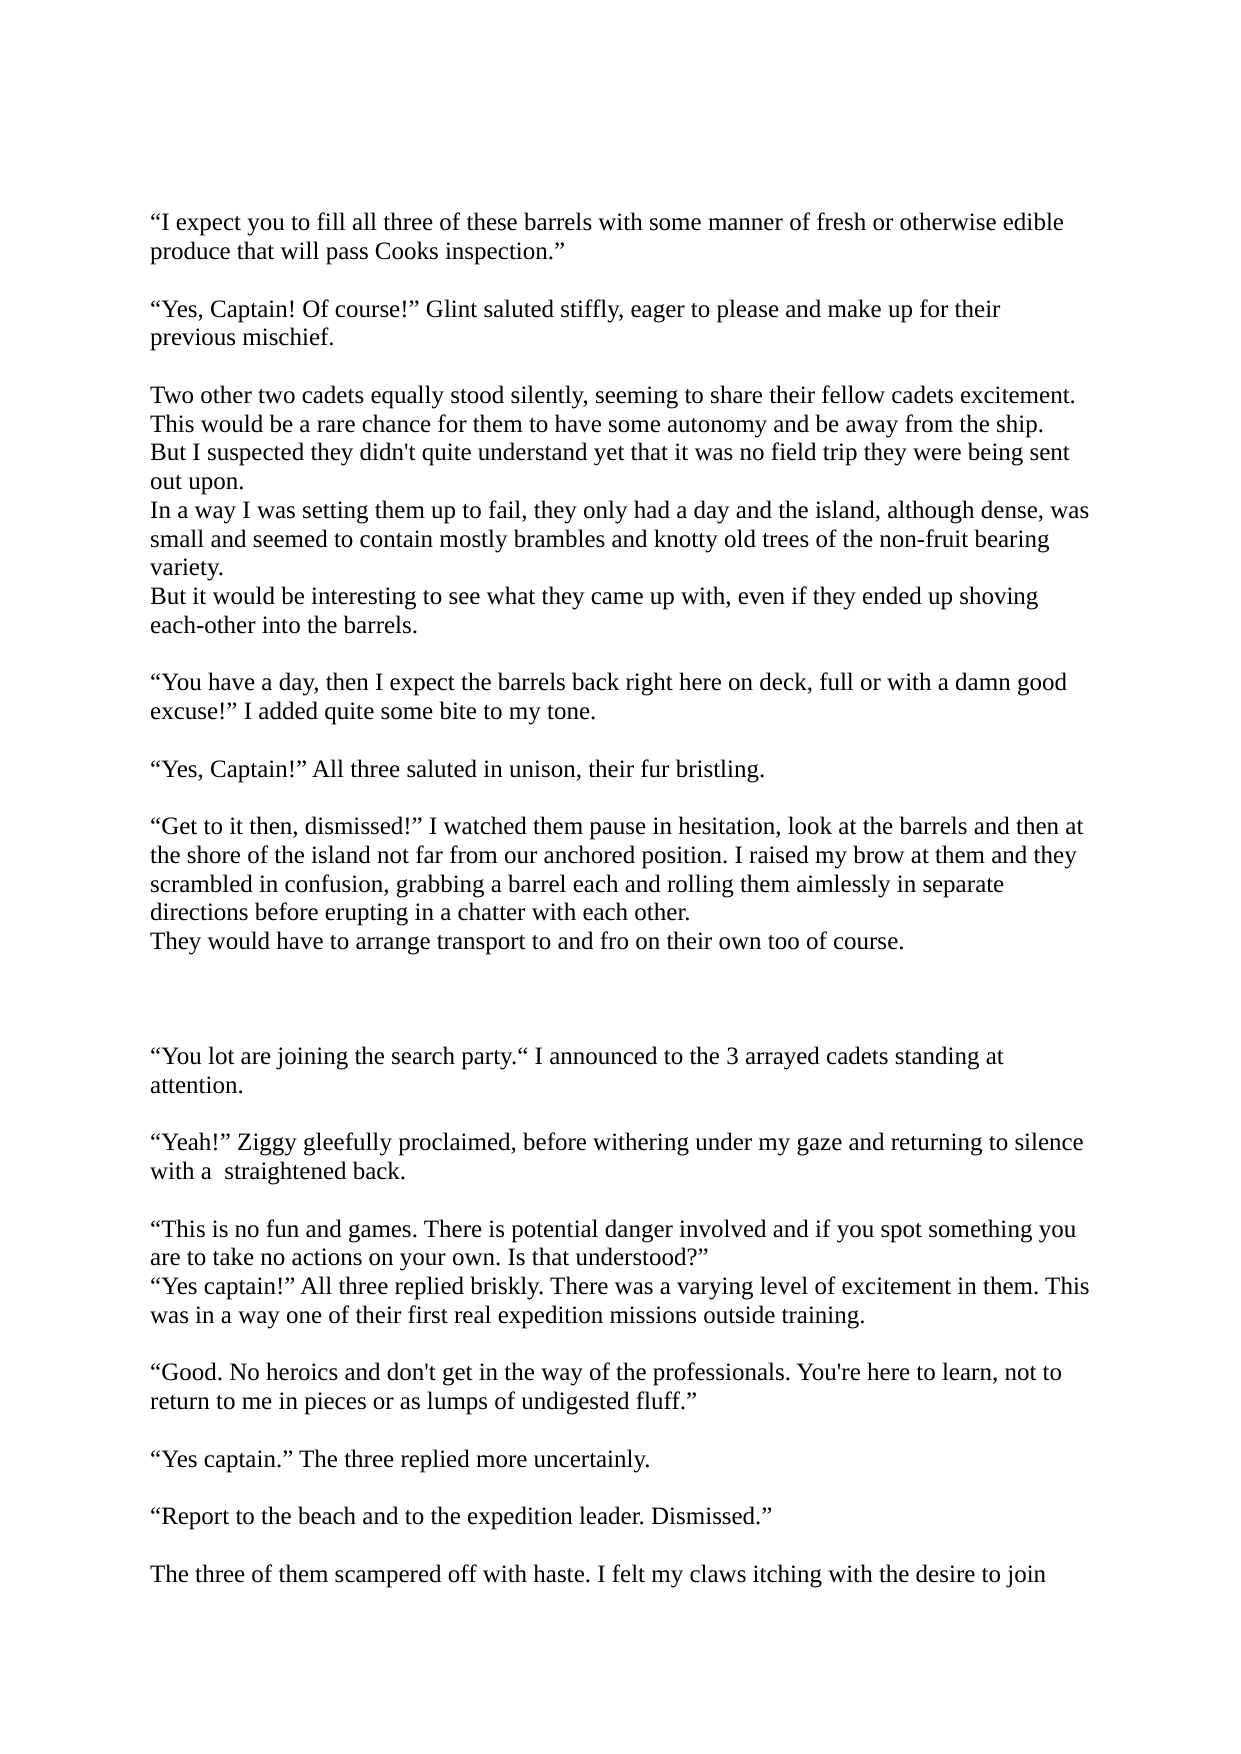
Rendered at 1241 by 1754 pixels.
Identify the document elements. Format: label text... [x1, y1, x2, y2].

text “I expect you to fill all three of these barrels with some manner of fresh or otherwise edible produce that will pass Cooks inspection.” [150, 207, 1090, 265]
text “Yes, Captain! Of course!” Glint saluted stiffly, eager to please and make up for their previous mischief. [150, 294, 1090, 351]
text “Report to the beach and to the expedition leader. Dismissed.” [150, 1501, 1090, 1530]
text “Yeah!” Ziggy gleefully proclaimed, before withering under my gaze and returning to silence with a straightened back. [150, 1127, 1090, 1185]
text “You lot are joining the search party.“ I announced to the 3 arrayed cadets standing at attention. [150, 1041, 1090, 1099]
text “Yes captain.” The three replied more uncertainly. [150, 1444, 1090, 1472]
text “Yes captain!” All three replied briskly. There was a varying level of excitement in them. This was in a way one of their first real expedition missions outside training. [150, 1271, 1090, 1329]
text The three of them scampered off with haste. I felt my claws itching with the desire to join [150, 1559, 1090, 1587]
text But I suspected they didn't quite understand yet that it was no field trip they were being sent out upon. [150, 437, 1090, 495]
text “You have a day, then I expect the barrels back right here on deck, full or with a damn good excuse!” I added quite some bite to my tone. [150, 667, 1090, 725]
text They would have to arrange transport to and fro on their own too of course. [150, 926, 1090, 955]
text “Yes, Captain!” All three saluted in unison, their fur bristling. [150, 754, 1090, 782]
text In a way I was setting them up to fail, they only had a day and the island, although dense, was small and seemed to contain mostly brambles and knotty old trees of the non-fruit bearing variety. [150, 495, 1090, 581]
text “This is no fun and games. There is potential danger involved and if you spot something you are to take no actions on your own. Is that understood?” [150, 1214, 1090, 1271]
text But it would be interesting to see what they came up with, even if they ended up shoving each-other into the barrels. [150, 581, 1090, 639]
text Two other two cadets equally stood silently, seeming to share their fellow cadets excitement. This would be a rare chance for them to have some autonomy and be away from the ship. [150, 380, 1090, 437]
text “Good. No heroics and don't get in the way of the professionals. You're here to learn, not to return to me in pieces or as lumps of undigested fluff.” [150, 1357, 1090, 1415]
text “Get to it then, dismissed!” I watched them pause in hesitation, look at the barrels and then at the shore of the island not far from our anchored position. I raised my brow at them and they scrambled in confusion, grabbing a barrel each and rolling them aimlessly in separate directions before erupting in a chatter with each other. [150, 811, 1090, 926]
